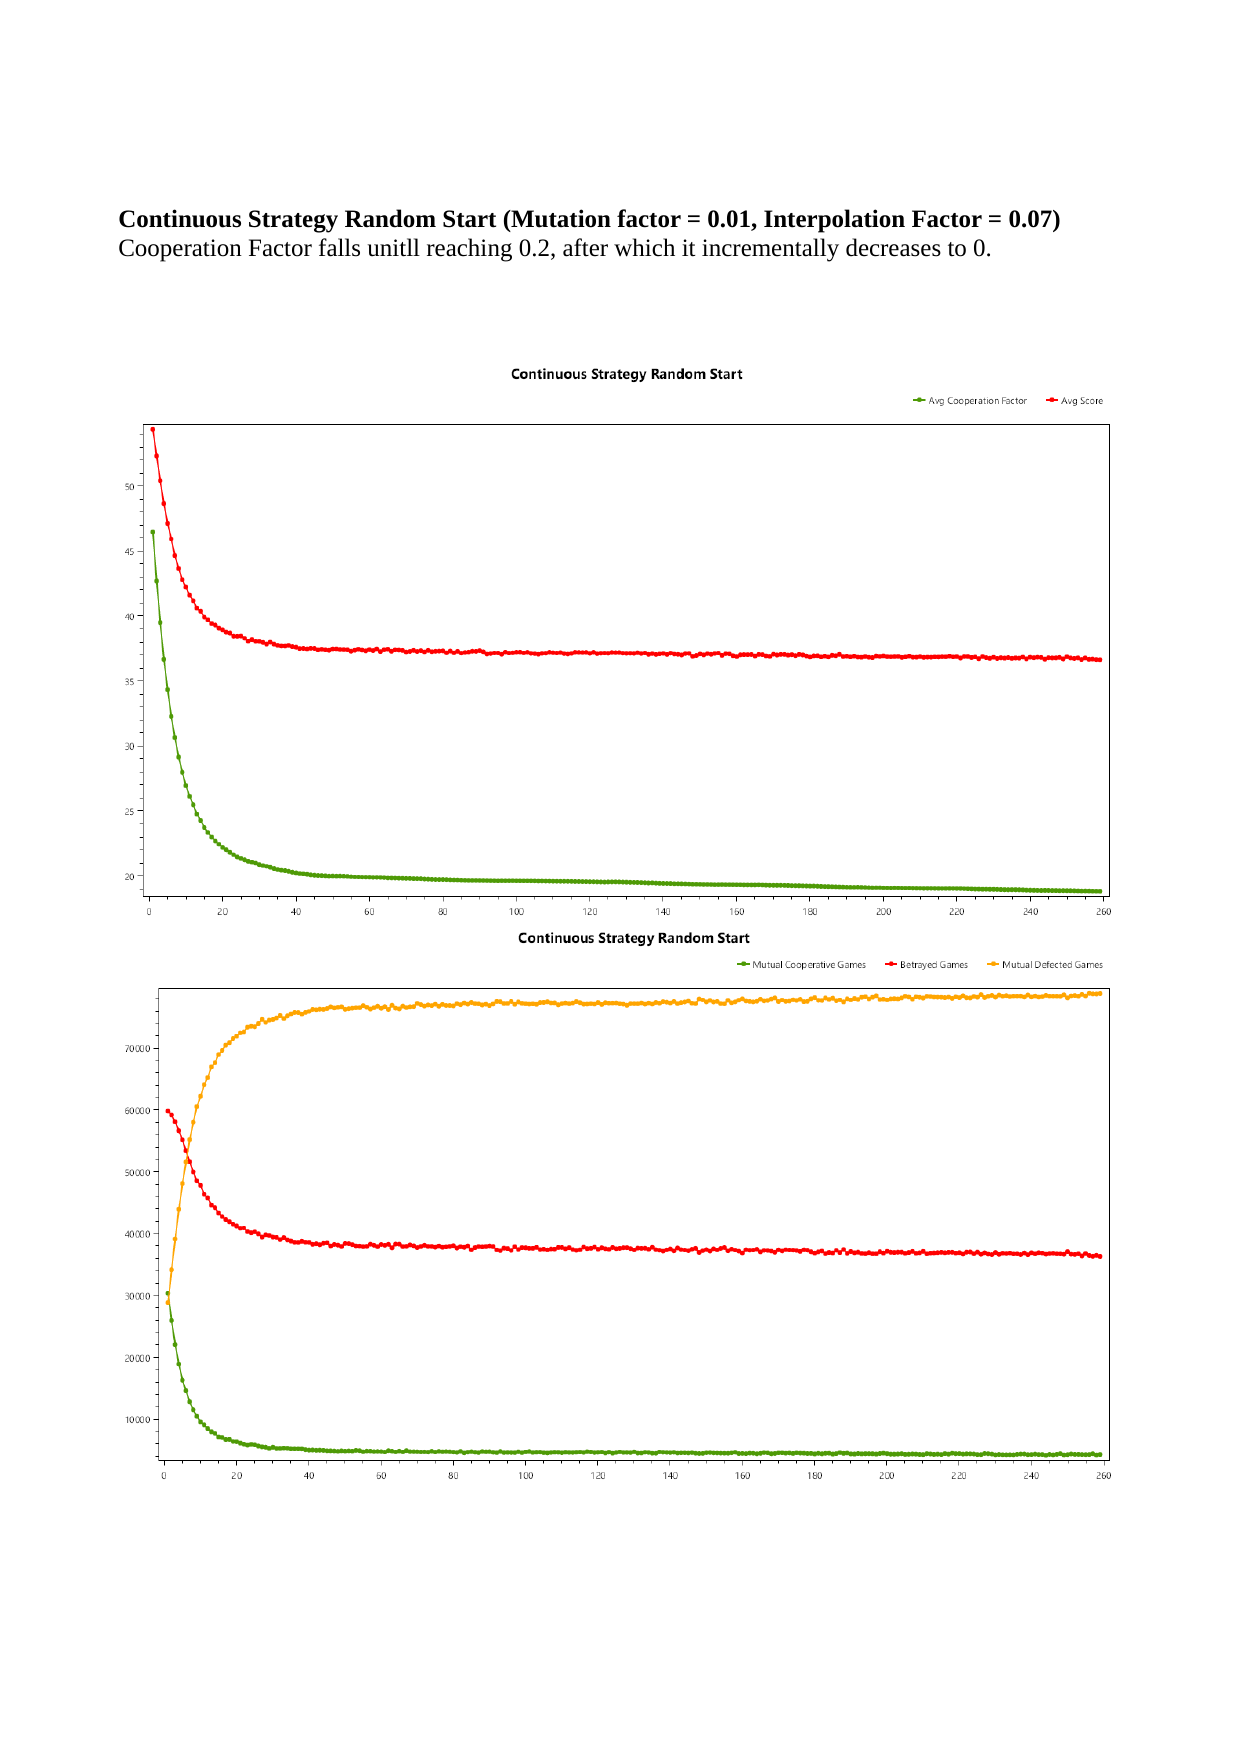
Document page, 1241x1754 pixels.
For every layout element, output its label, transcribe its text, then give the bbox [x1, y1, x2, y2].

text Cooperation Factor falls unitll reaching 0.2, after which it incrementally decreases to 0. [118, 233, 1122, 262]
text Continuous Strategy Random Start (Mutation factor = 0.01, Interpolation Factor = 0.07) [118, 204, 1122, 233]
picture [118, 357, 1123, 1487]
